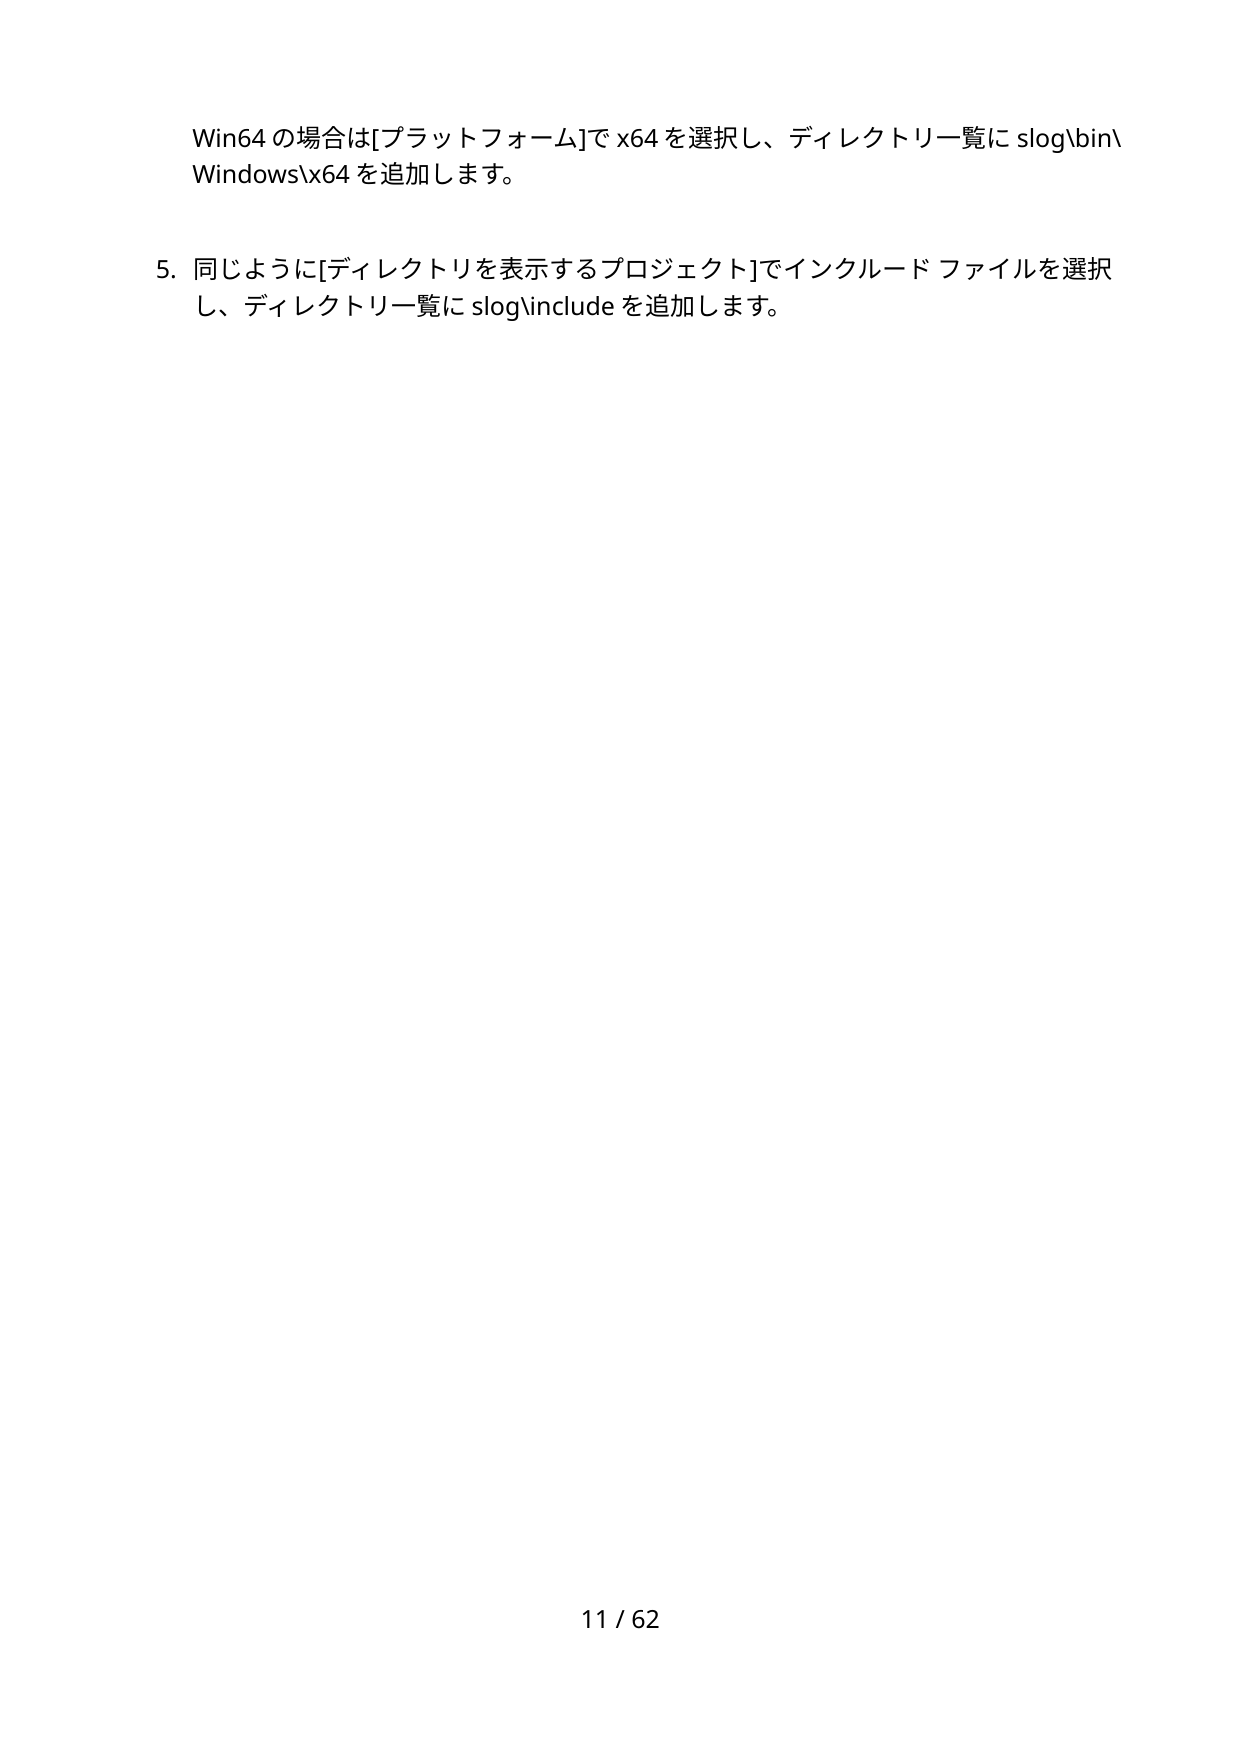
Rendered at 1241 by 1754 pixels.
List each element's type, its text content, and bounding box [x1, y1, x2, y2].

list 同じように[ディレクトリを表示するプロジェクト]でインクルード ファイルを選択し、ディレクトリ一覧にslog\includeを追加します。 [156, 250, 1122, 322]
text Win64の場合は[プラットフォーム]でx64を選択し、ディレクトリ一覧にslog\bin\Windows\x64を追加します。 [192, 118, 1122, 191]
